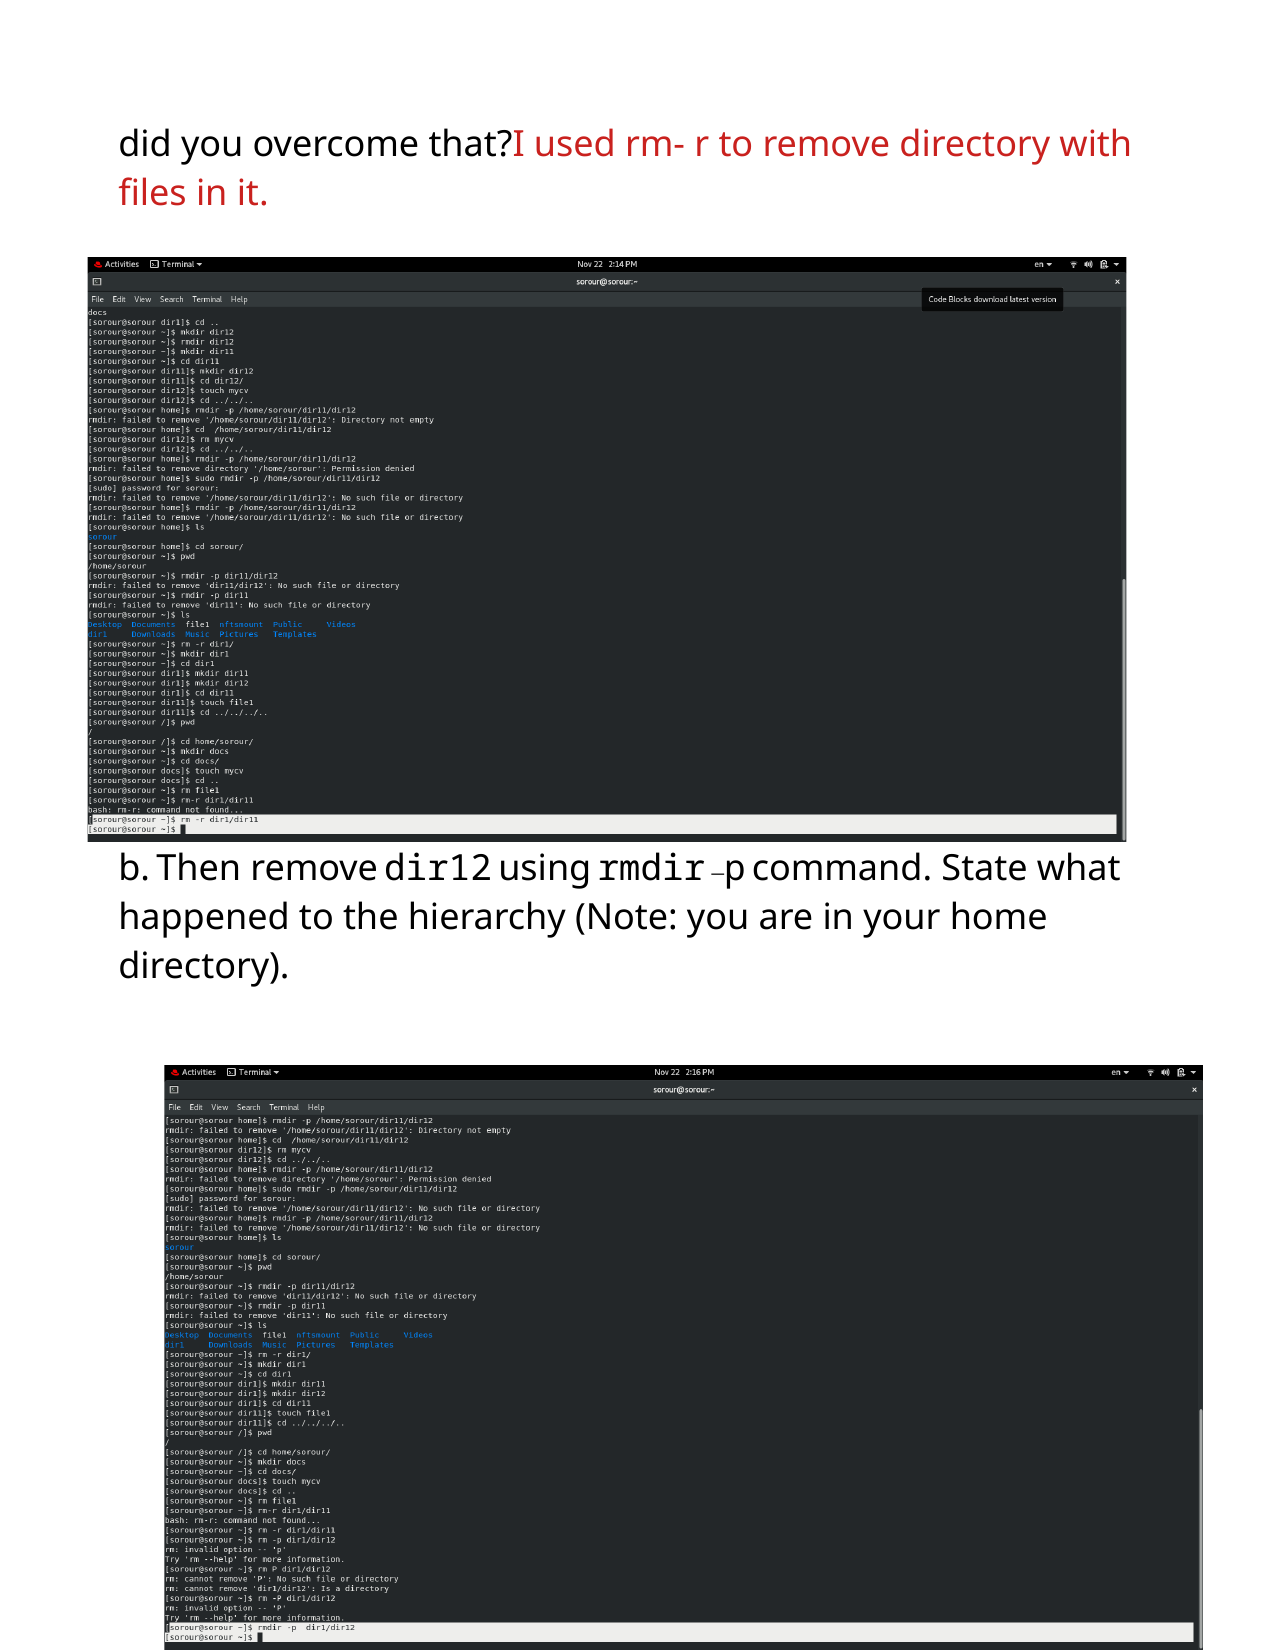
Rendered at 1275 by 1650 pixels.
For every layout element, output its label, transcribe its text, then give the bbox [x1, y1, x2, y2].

text did you overcome that?I used rm- r to remove directory with files in it. [118, 118, 1157, 216]
text b. Then remove dir12 using rmdir –p command. State what happened to the hierarchy (Note: you are in your home directory). [118, 216, 1157, 988]
picture [164, 1065, 1203, 1650]
picture [87, 257, 1127, 842]
